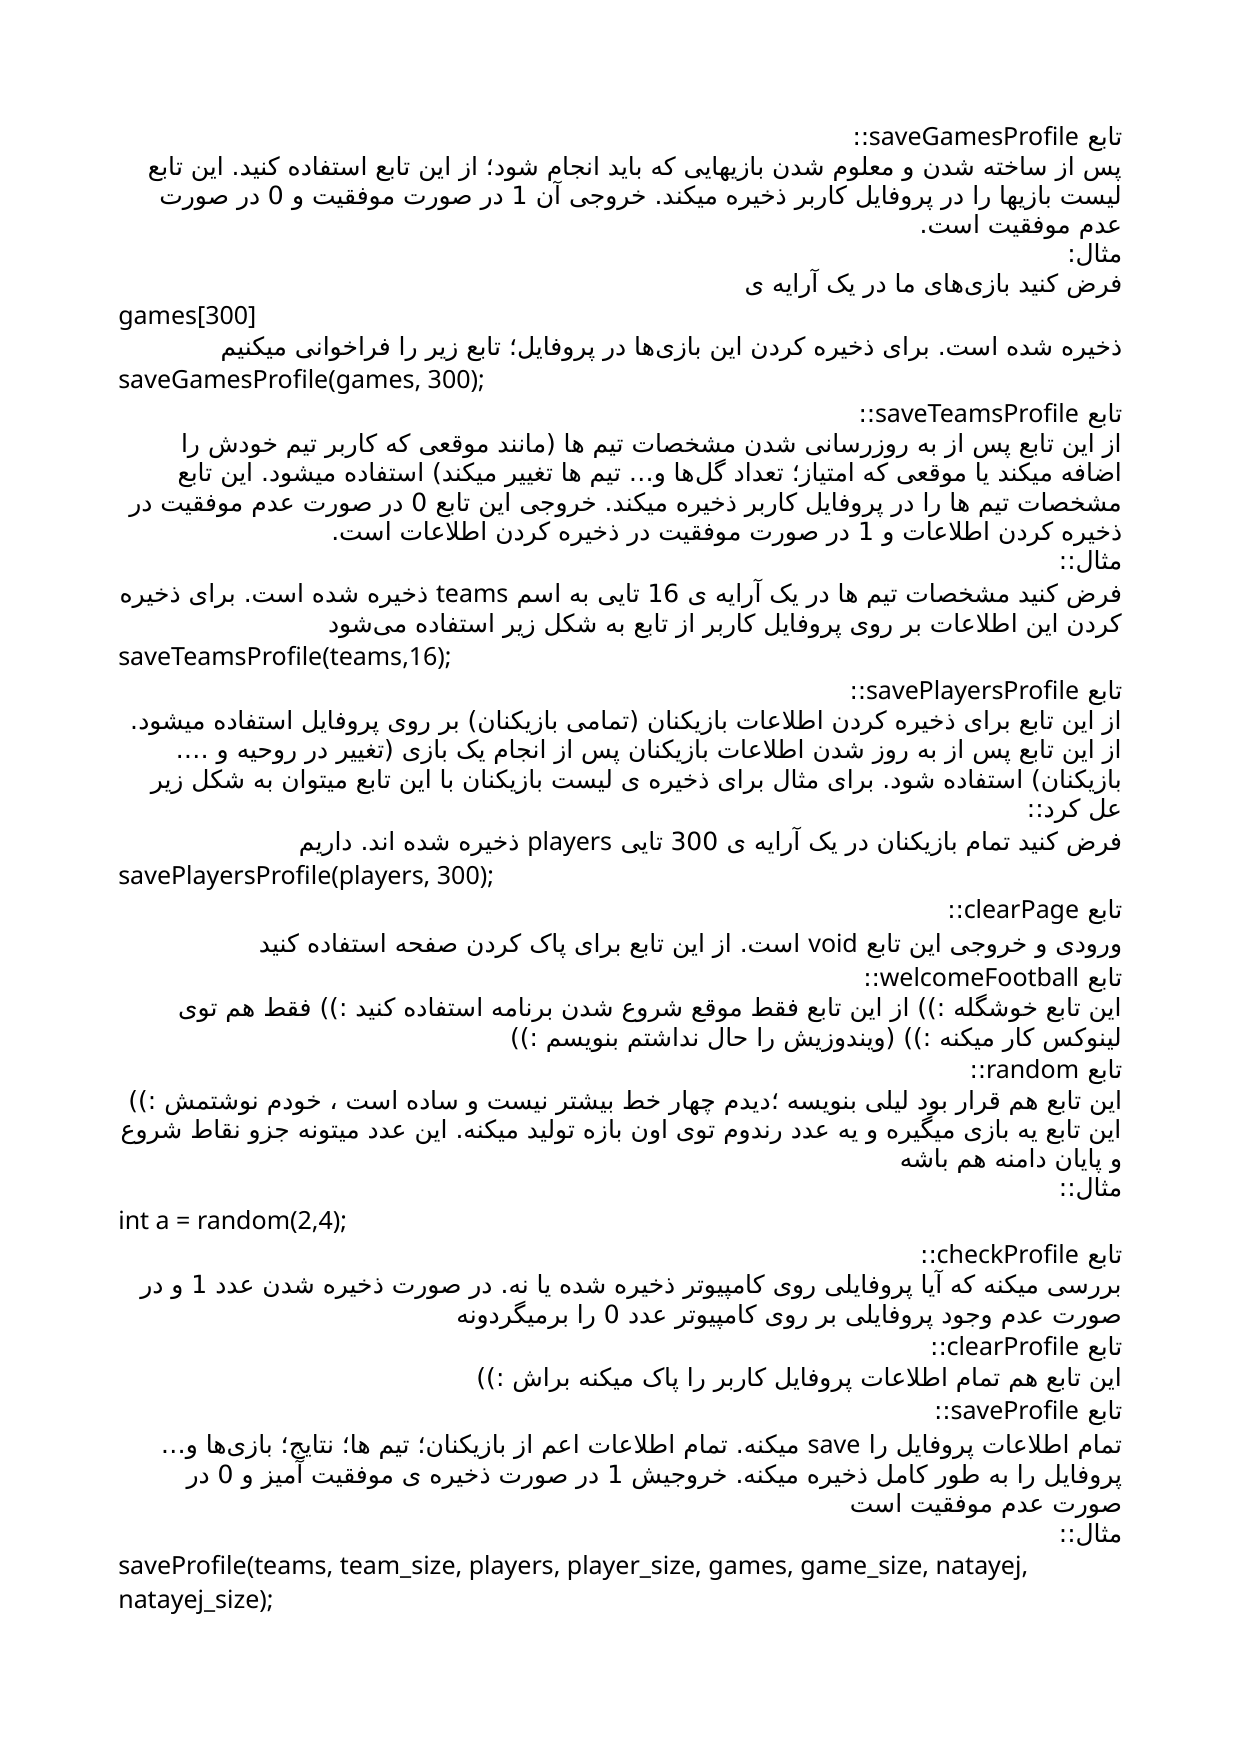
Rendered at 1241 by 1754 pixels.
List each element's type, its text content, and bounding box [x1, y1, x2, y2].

text تابع saveGamesProfile:: [118, 118, 1122, 152]
text بررسی میکنه که آیا پروفایلی روی کامپیوتر ذخیره شده یا نه. در صورت ذخیره شدن عدد 1 و در صورت عدم وجود پروفایلی بر روی کامپیوتر عدد 0 را برمیگردونه [118, 1271, 1122, 1329]
text savePlayersProfile(players, 300); [118, 857, 1122, 891]
text پس از ساخته شدن و معلوم شدن بازیهایی که باید انجام شود؛ از این تابع استفاده کنید. این تابع لیست بازیها را در پروفایل کاربر ذخیره میکند. خروجی آن 1 در صورت موفقیت و 0 در صورت عدم موفقیت است. [118, 152, 1122, 240]
text پروفایل را به طور کامل ذخیره میکنه. خروجیش 1 در صورت ذخیره ی موفقیت آمیز و 0 در صورت عدم موفقیت است [118, 1460, 1122, 1519]
text تابع clearPage:: [118, 891, 1122, 925]
text این تابع هم تمام اطلاعات پروفایل کاربر را پاک میکنه براش :)) [118, 1363, 1122, 1392]
text این تابع خوشگله :)) از این تابع فقط موقع شروع شدن برنامه استفاده کنید :)) فقط هم توی لینوکس کار میکنه :)) (ویندوزیش را حال نداشتم بنویسم :)) [118, 993, 1122, 1052]
text تمام اطلاعات پروفایل را save میکنه. تمام اطلاعات اعم از بازیکنان؛ تیم ها؛ نتایج؛ بازی‌ها و… [118, 1426, 1122, 1460]
text saveProfile(teams, team_size, players, player_size, games, game_size, natayej, natayej_size); [118, 1548, 1122, 1616]
text int a = random(2,4); [118, 1203, 1122, 1237]
text تابع random:: [118, 1052, 1122, 1086]
text فرض کنید بازی‌های ما در یک آرایه ی [118, 269, 1122, 298]
text از این تابع برای ذخیره کردن اطلاعات بازیکنان (تمامی بازیکنان) بر روی پروفایل استفاده میشود. از این تابع پس از به روز شدن اطلاعات بازیکنان پس از انجام یک بازی (تغییر در روحیه و …. بازیکنان) استفاده شود. برای مثال برای ذخیره ی لیست بازیکنان با این تابع میتوان به شکل زیر عل کرد:: [118, 707, 1122, 823]
text saveTeamsProfile(teams,16); [118, 638, 1122, 672]
text games[300] [118, 298, 1122, 332]
text تابع saveTeamsProfile:: [118, 395, 1122, 429]
text از این تابع پس از به روزرسانی شدن مشخصات تیم ها (مانند موقعی که کاربر تیم خودش را اضافه میکند یا موقعی که امتیاز؛ تعداد گل‌ها و… تیم ها تغییر میکند) استفاده میشود. این تابع مشخصات تیم ها را در پروفایل کاربر ذخیره میکند. خروجی این تابع 0 در صورت عدم موفقیت در ذخیره کردن اطلاعات و 1 در صورت موفقیت در ذخیره کردن اطلاعات است. [118, 429, 1122, 546]
text ورودی و خروجی این تابع void است. از این تابع برای پاک کردن صفحه استفاده کنید [118, 925, 1122, 959]
text تابع saveProfile:: [118, 1392, 1122, 1426]
text فرض کنید تمام بازیکنان در یک آرایه ی 300 تایی players ذخیره شده اند. داریم [118, 823, 1122, 857]
text ذخیره شده است. برای ذخیره کردن این بازی‌ها در پروفایل؛ تابع زیر را فراخوانی میکنیم [118, 332, 1122, 361]
text این تابع هم قرار بود لیلی بنویسه ؛‌دیدم چهار خط بیشتر نیست و ساده است ، خودم نوشتمش :)) [118, 1086, 1122, 1115]
text تابع savePlayersProfile:: [118, 672, 1122, 707]
text مثال:: [118, 1519, 1122, 1548]
text فرض کنید مشخصات تیم ها در یک آرایه ی 16 تایی به اسم teams ذخیره شده است. برای ذخیره کردن این اطلاعات بر روی پروفایل کاربر از تابع به شکل زیر استفاده می‌شود [118, 575, 1122, 638]
text تابع clearProfile:: [118, 1329, 1122, 1363]
text مثال: [118, 240, 1122, 269]
text تابع checkProfile:: [118, 1237, 1122, 1271]
text مثال:: [118, 546, 1122, 575]
text تابع welcomeFootball:: [118, 959, 1122, 993]
text saveGamesProfile(games, 300); [118, 361, 1122, 395]
text این تابع یه بازی میگیره و یه عدد رندوم توی اون بازه تولید میکنه. این عدد میتونه جزو نقاط شروع و پایان دامنه هم باشه [118, 1115, 1122, 1173]
text مثال:: [118, 1173, 1122, 1203]
